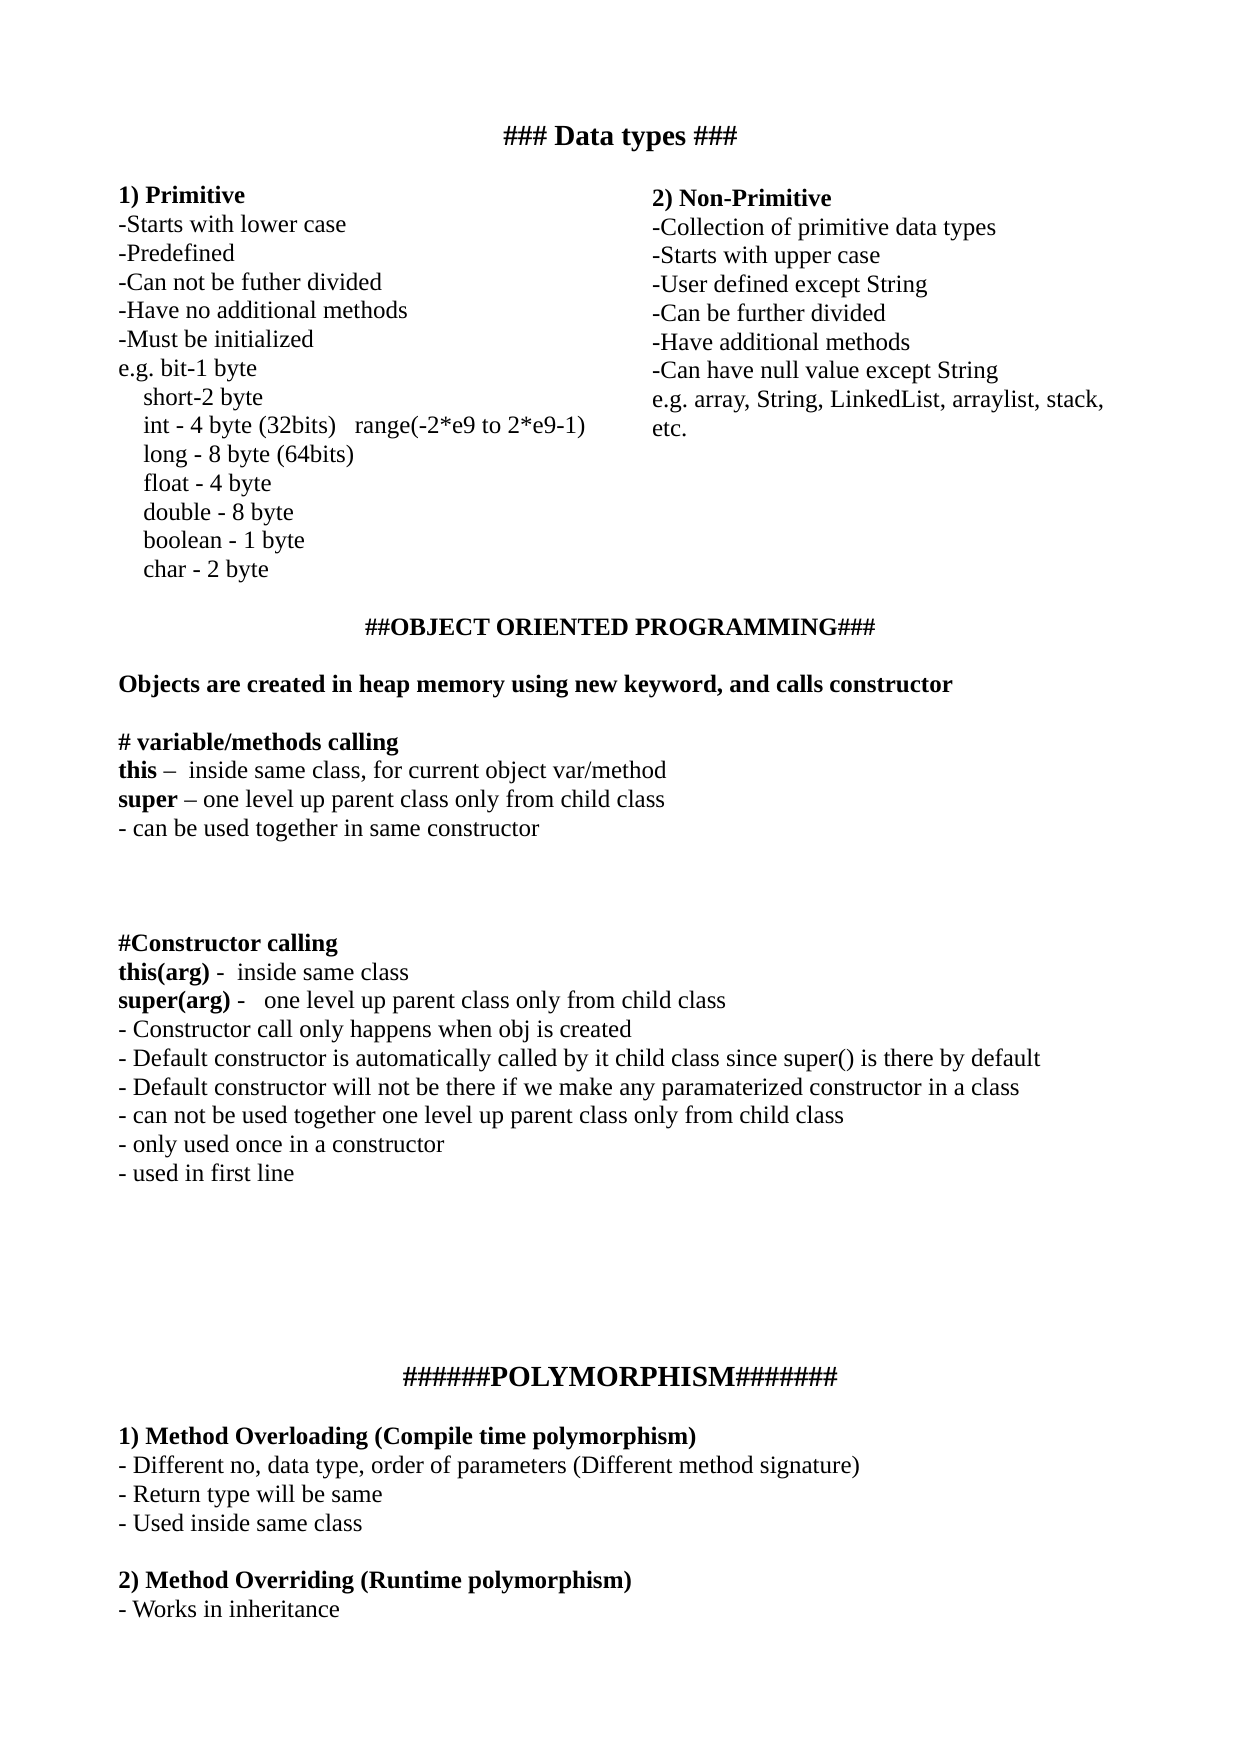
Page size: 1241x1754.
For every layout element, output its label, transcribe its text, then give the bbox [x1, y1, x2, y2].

text short-2 byte [118, 382, 1122, 410]
text # variable/methods calling [118, 727, 1122, 755]
text -Can not be futher divided [118, 267, 1122, 295]
text super(arg) - one level up parent class only from child class [118, 985, 1122, 1014]
text - Default constructor will not be there if we make any paramaterized constructor in a class [118, 1072, 1122, 1100]
text Objects are created in heap memory using new keyword, and calls constructor [118, 669, 1122, 698]
text - Works in inheritance [118, 1594, 1122, 1623]
text #Constructor calling [118, 928, 1122, 957]
text boolean - 1 byte [118, 525, 1122, 554]
text -Predefined [118, 238, 1122, 267]
text float - 4 byte [118, 468, 1122, 497]
text 2) Method Overriding (Runtime polymorphism) [118, 1565, 1122, 1594]
text ######POLYMORPHISM####### [118, 1359, 1122, 1393]
text - can not be used together one level up parent class only from child class [118, 1100, 1122, 1129]
text -Have no additional methods [118, 295, 1122, 324]
text - Default constructor is automatically called by it child class since super() is there by default [118, 1043, 1122, 1072]
text - only used once in a constructor [118, 1129, 1122, 1158]
text ##OBJECT ORIENTED PROGRAMMING### [118, 612, 1122, 640]
text - used in first line [118, 1158, 1122, 1187]
text super – one level up parent class only from child class [118, 784, 1122, 813]
text ### Data types ### [118, 118, 1122, 152]
text int - 4 byte (32bits) range(-2*e9 to 2*e9-1) [118, 410, 1122, 439]
text char - 2 byte [118, 554, 1122, 583]
text - can be used together in same constructor [118, 813, 1122, 842]
text this(arg) - inside same class [118, 957, 1122, 985]
text long - 8 byte (64bits) [118, 439, 1122, 468]
text -Starts with lower case [118, 209, 1122, 238]
text - Different no, data type, order of parameters (Different method signature) [118, 1450, 1122, 1479]
text - Constructor call only happens when obj is created [118, 1014, 1122, 1043]
text double - 8 byte [118, 497, 1122, 525]
text this – inside same class, for current object var/method [118, 755, 1122, 784]
text -Must be initialized [118, 324, 1122, 353]
text 1) Method Overloading (Compile time polymorphism) [118, 1421, 1122, 1450]
text e.g. bit-1 byte [118, 353, 1122, 382]
text - Used inside same class [118, 1508, 1122, 1536]
text 1) Primitive [118, 180, 1122, 209]
text - Return type will be same [118, 1479, 1122, 1508]
